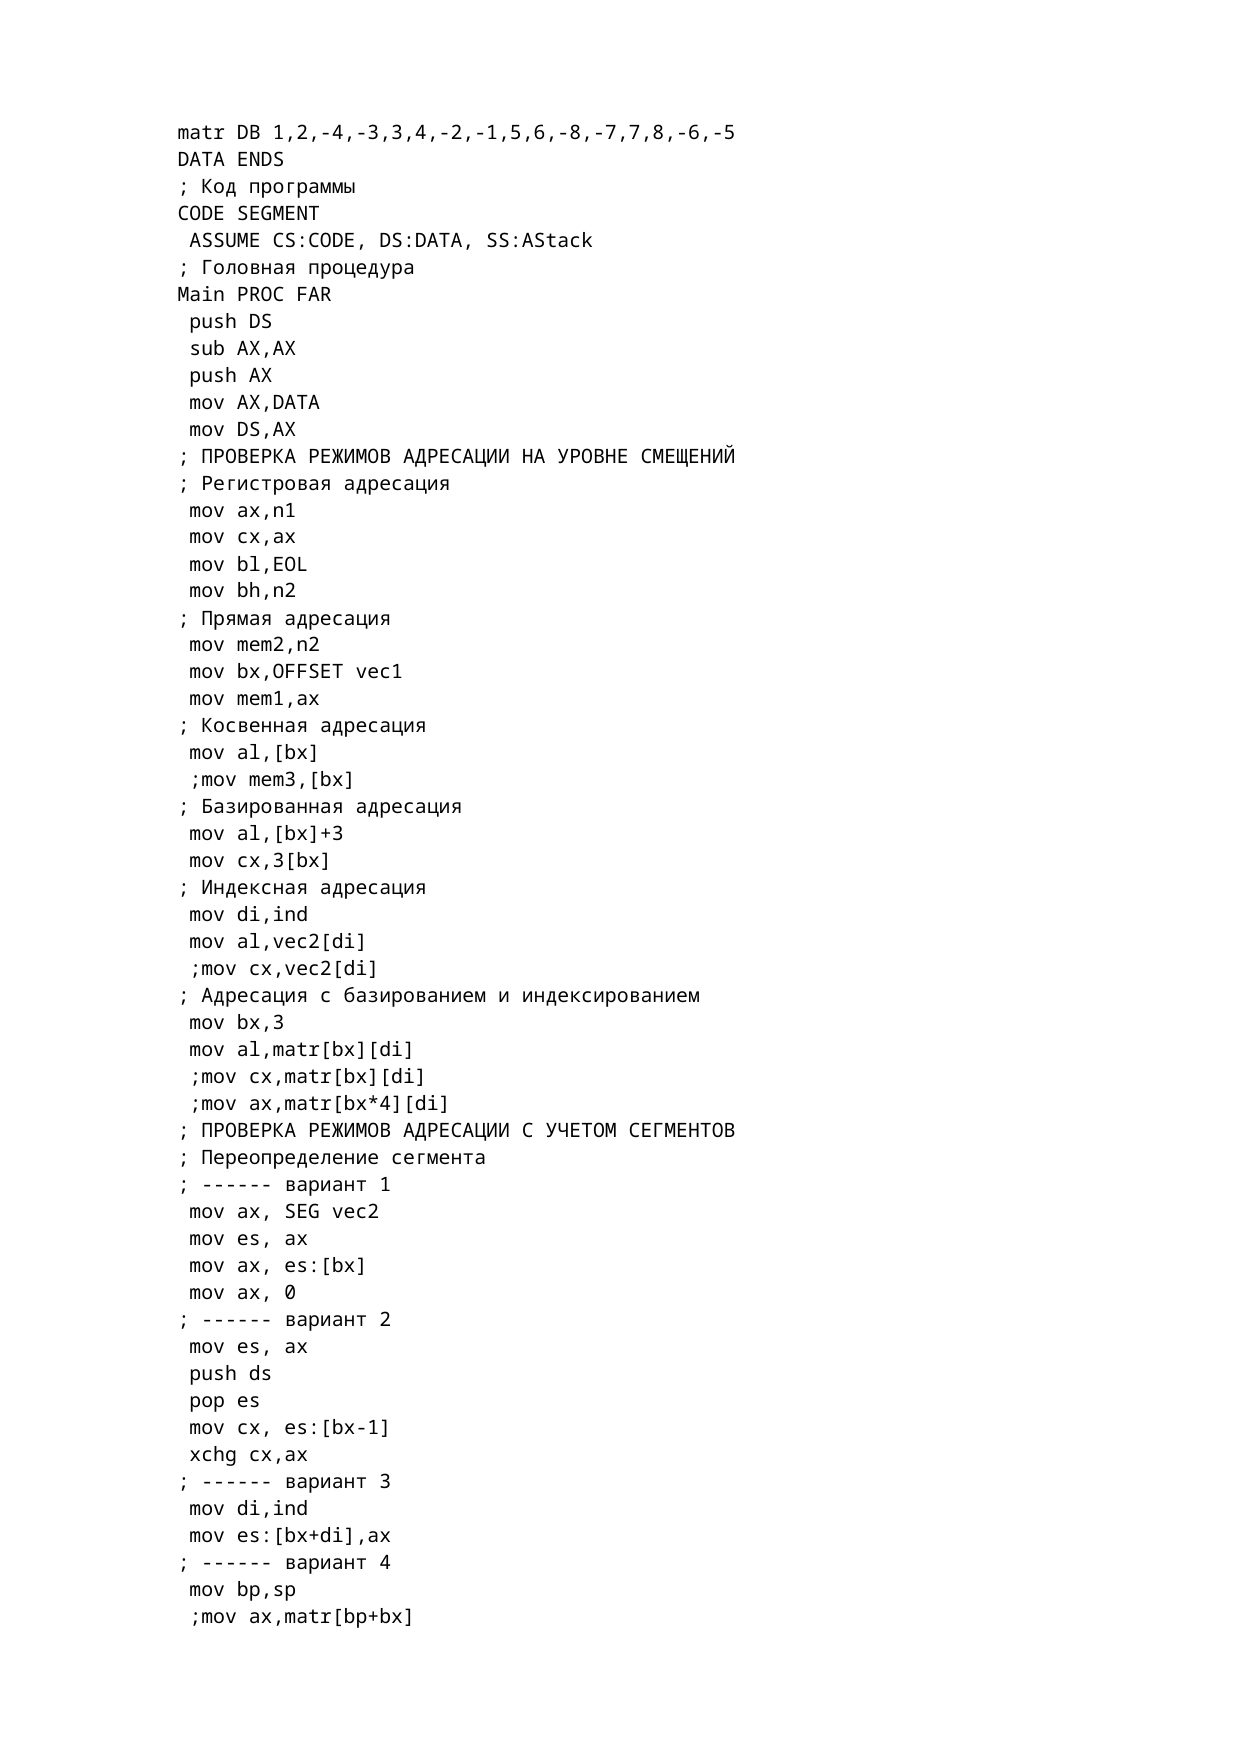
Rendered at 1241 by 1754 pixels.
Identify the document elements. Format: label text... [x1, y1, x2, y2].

text mov mem1,ax [177, 685, 1152, 712]
text mov al,[bx]+3 [177, 819, 1152, 847]
text push AX [177, 361, 1152, 388]
text Main PROC FAR [177, 280, 1152, 307]
text mov ax, SEG vec2 [177, 1197, 1152, 1224]
text ; Прямая адресация [177, 604, 1152, 631]
text mov cx,3[bx] [177, 847, 1152, 873]
text mov al,vec2[di] [177, 927, 1152, 954]
text ;mov cx,matr[bx][di] [177, 1062, 1152, 1089]
text ; Переопределение сегмента [177, 1143, 1152, 1170]
text ; ПРОВЕРКА РЕЖИМОВ АДРЕСАЦИИ НА УРОВНЕ СМЕЩЕНИЙ [177, 442, 1152, 469]
text xchg cx,ax [177, 1440, 1152, 1467]
text push DS [177, 307, 1152, 334]
text ; Адресация с базированием и индексированием [177, 981, 1152, 1008]
text mov al,matr[bx][di] [177, 1035, 1152, 1062]
text mov mem2,n2 [177, 631, 1152, 658]
text ; Базированная адресация [177, 793, 1152, 819]
text push ds [177, 1359, 1152, 1386]
text ; Код программы [177, 172, 1152, 199]
text ASSUME CS:CODE, DS:DATA, SS:AStack [177, 226, 1152, 253]
text mov bx,3 [177, 1008, 1152, 1035]
text ;mov mem3,[bx] [177, 766, 1152, 793]
text mov DS,AX [177, 415, 1152, 442]
text mov bp,sp [177, 1575, 1152, 1602]
text ; ------ вариант 3 [177, 1467, 1152, 1494]
text ; Косвенная адресация [177, 712, 1152, 739]
text ;mov cx,vec2[di] [177, 954, 1152, 981]
text mov ax, es:[bx] [177, 1251, 1152, 1278]
text mov bl,EOL [177, 550, 1152, 577]
text mov es, ax [177, 1224, 1152, 1251]
text ; Регистровая адресация [177, 469, 1152, 496]
text ; Индексная адресация [177, 873, 1152, 901]
text mov di,ind [177, 901, 1152, 927]
text mov cx, es:[bx-1] [177, 1413, 1152, 1440]
text sub AX,AX [177, 334, 1152, 361]
text ;mov ax,matr[bx*4][di] [177, 1089, 1152, 1116]
text ;mov ax,matr[bp+bx] [177, 1602, 1152, 1629]
text pop es [177, 1386, 1152, 1413]
text mov bx,OFFSET vec1 [177, 658, 1152, 685]
text ; ------ вариант 1 [177, 1170, 1152, 1197]
text ; ------ вариант 4 [177, 1548, 1152, 1575]
text mov di,ind [177, 1494, 1152, 1521]
text mov es:[bx+di],ax [177, 1521, 1152, 1548]
text ; ------ вариант 2 [177, 1305, 1152, 1332]
text mov bh,n2 [177, 577, 1152, 604]
text CODE SEGMENT [177, 199, 1152, 226]
text mov al,[bx] [177, 739, 1152, 766]
text mov es, ax [177, 1332, 1152, 1359]
text mov AX,DATA [177, 388, 1152, 415]
text mov ax, 0 [177, 1278, 1152, 1305]
text mov ax,n1 [177, 496, 1152, 523]
text DATA ENDS [177, 145, 1152, 172]
text matr DB 1,2,-4,-3,3,4,-2,-1,5,6,-8,-7,7,8,-6,-5 [177, 118, 1152, 145]
text ; Головная процедура [177, 253, 1152, 280]
text mov cx,ax [177, 523, 1152, 550]
text ; ПРОВЕРКА РЕЖИМОВ АДРЕСАЦИИ С УЧЕТОМ СЕГМЕНТОВ [177, 1116, 1152, 1143]
